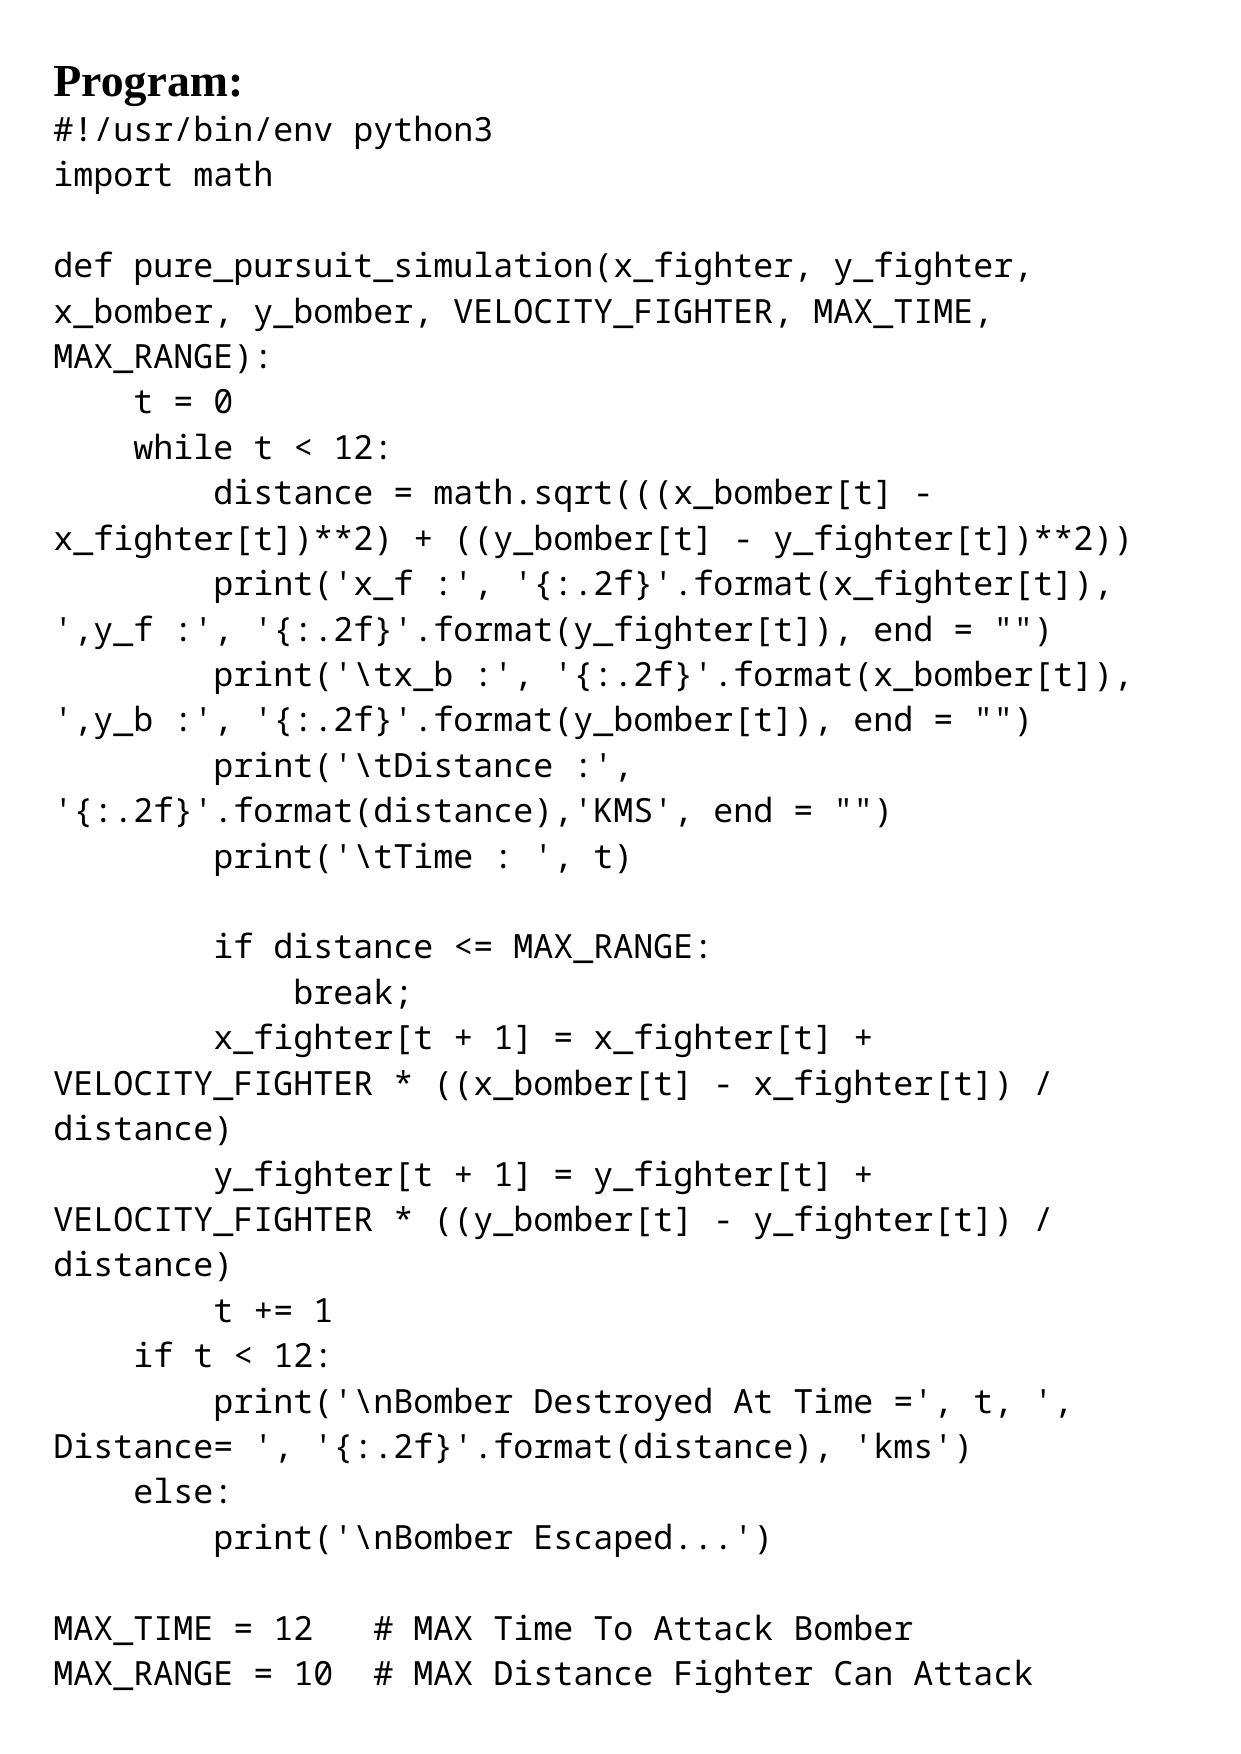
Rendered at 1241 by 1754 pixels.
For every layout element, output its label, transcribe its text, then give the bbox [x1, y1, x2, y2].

text print('x_f :', '{:.2f}'.format(x_fighter[t]), ',y_f :', '{:.2f}'.format(y_fighter[t]), end = "") [53, 560, 1187, 651]
text if distance <= MAX_RANGE: [53, 923, 1187, 969]
text print('\nBomber Escaped...') [53, 1514, 1187, 1559]
text print('\tTime : ', t) [53, 832, 1187, 878]
text else: [53, 1468, 1187, 1514]
text print('\nBomber Destroyed At Time =', t, ', Distance= ', '{:.2f}'.format(distance), 'kms') [53, 1377, 1187, 1468]
text MAX_RANGE = 10 # MAX Distance Fighter Can Attack [53, 1650, 1187, 1695]
text if t < 12: [53, 1332, 1187, 1377]
text t = 0 [53, 378, 1187, 424]
text while t < 12: [53, 424, 1187, 469]
text y_fighter[t + 1] = y_fighter[t] + VELOCITY_FIGHTER * ((y_bomber[t] - y_fighter[t]) / distance) [53, 1150, 1187, 1287]
text import math [53, 151, 1187, 197]
text print('\tx_b :', '{:.2f}'.format(x_bomber[t]), ',y_b :', '{:.2f}'.format(y_bomber[t]), end = "") [53, 651, 1187, 742]
text def pure_pursuit_simulation(x_fighter, y_fighter, x_bomber, y_bomber, VELOCITY_FIGHTER, MAX_TIME, MAX_RANGE): [53, 242, 1187, 378]
text break; [53, 969, 1187, 1014]
text t += 1 [53, 1287, 1187, 1332]
text Program: [53, 53, 1187, 106]
text x_fighter[t + 1] = x_fighter[t] + VELOCITY_FIGHTER * ((x_bomber[t] - x_fighter[t]) / distance) [53, 1014, 1187, 1150]
text #!/usr/bin/env python3 [53, 106, 1187, 151]
text distance = math.sqrt(((x_bomber[t] - x_fighter[t])**2) + ((y_bomber[t] - y_fighter[t])**2)) [53, 469, 1187, 560]
text print('\tDistance :', '{:.2f}'.format(distance),'KMS', end = "") [53, 742, 1187, 832]
text MAX_TIME = 12 # MAX Time To Attack Bomber [53, 1604, 1187, 1650]
